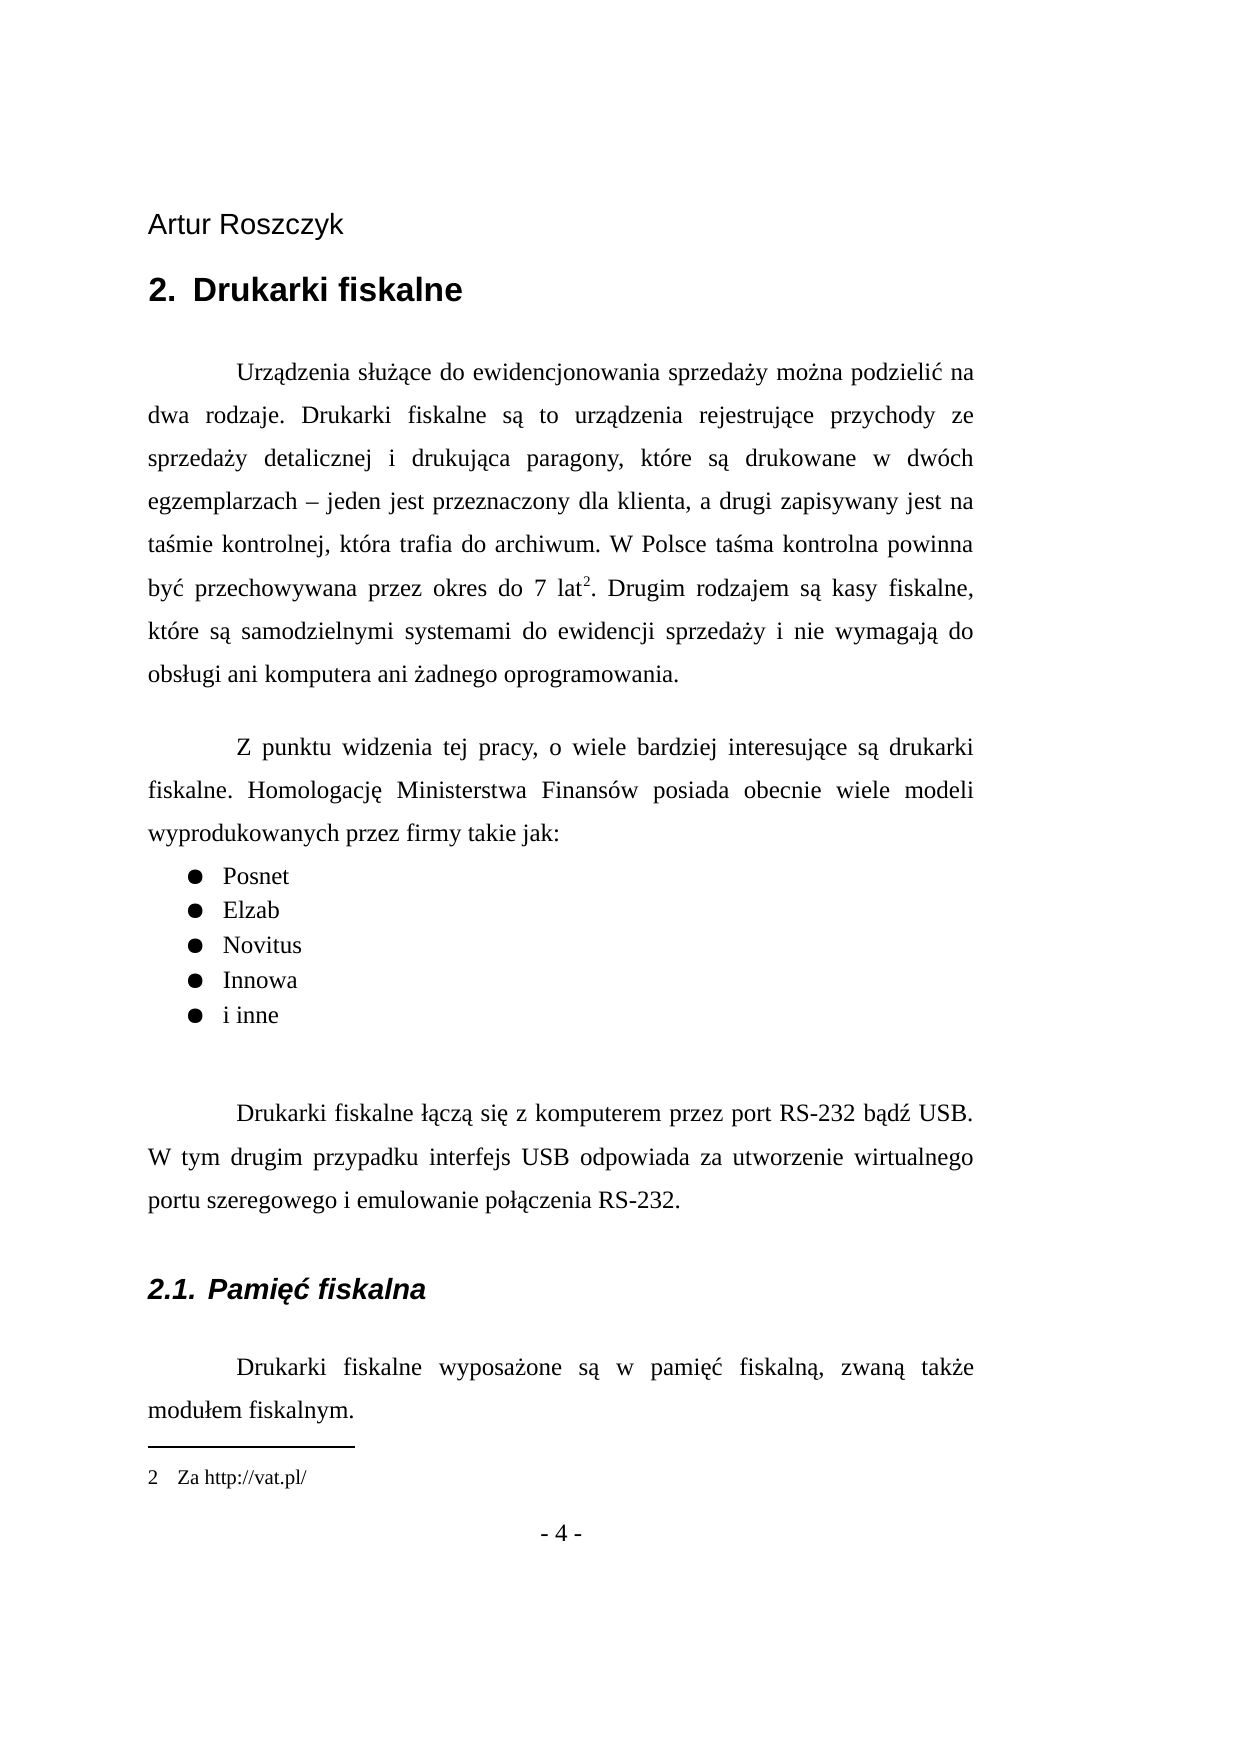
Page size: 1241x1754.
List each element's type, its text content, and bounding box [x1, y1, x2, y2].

list Innowa [185, 965, 974, 994]
text Drukarki fiskalne łączą się z komputerem przez port RS-232 bądź USB. W tym drugim przypadku interfejs USB odpowiada za utworzenie wirtualnego portu szeregowego i emulowanie połączenia RS-232. [148, 1098, 974, 1213]
subtitle Drukarki fiskalne [148, 270, 974, 308]
text Drukarki fiskalne wyposażone są w pamięć fiskalną, zwaną także modułem fiskalnym. [148, 1352, 974, 1424]
list Posnet [185, 861, 974, 890]
list Novitus [185, 930, 974, 959]
text Z punktu widzenia tej pracy, o wiele bardziej interesujące są drukarki fiskalne. Homologację Ministerstwa Finansów posiada obecnie wiele modeli wyprodukowanych przez firmy takie jak: [148, 732, 974, 847]
text Urządzenia służące do ewidencjonowania sprzedaży można podzielić na dwa rodzaje. Drukarki fiskalne są to urządzenia rejestrujące przychody ze sprzedaży detalicznej i drukująca paragony, które są drukowane w dwóch egzemplarzach – jeden jest przeznaczony dla klienta, a drugi zapisywany jest na taśmie kontrolnej, która trafia do archiwum. W Polsce taśma kontrolna powinna być przechowywana przez okres do 7 lat. Drugim rodzajem są kasy fiskalne, które są samodzielnymi systemami do ewidencji sprzedaży i nie wymagają do obsługi ani komputera ani żadnego oprogramowania. [148, 357, 974, 688]
subtitle Pamięć fiskalna [148, 1272, 974, 1306]
list Elzab [185, 896, 974, 924]
text Za http://vat.pl/ [148, 1465, 974, 1489]
list i inne [185, 1000, 974, 1028]
